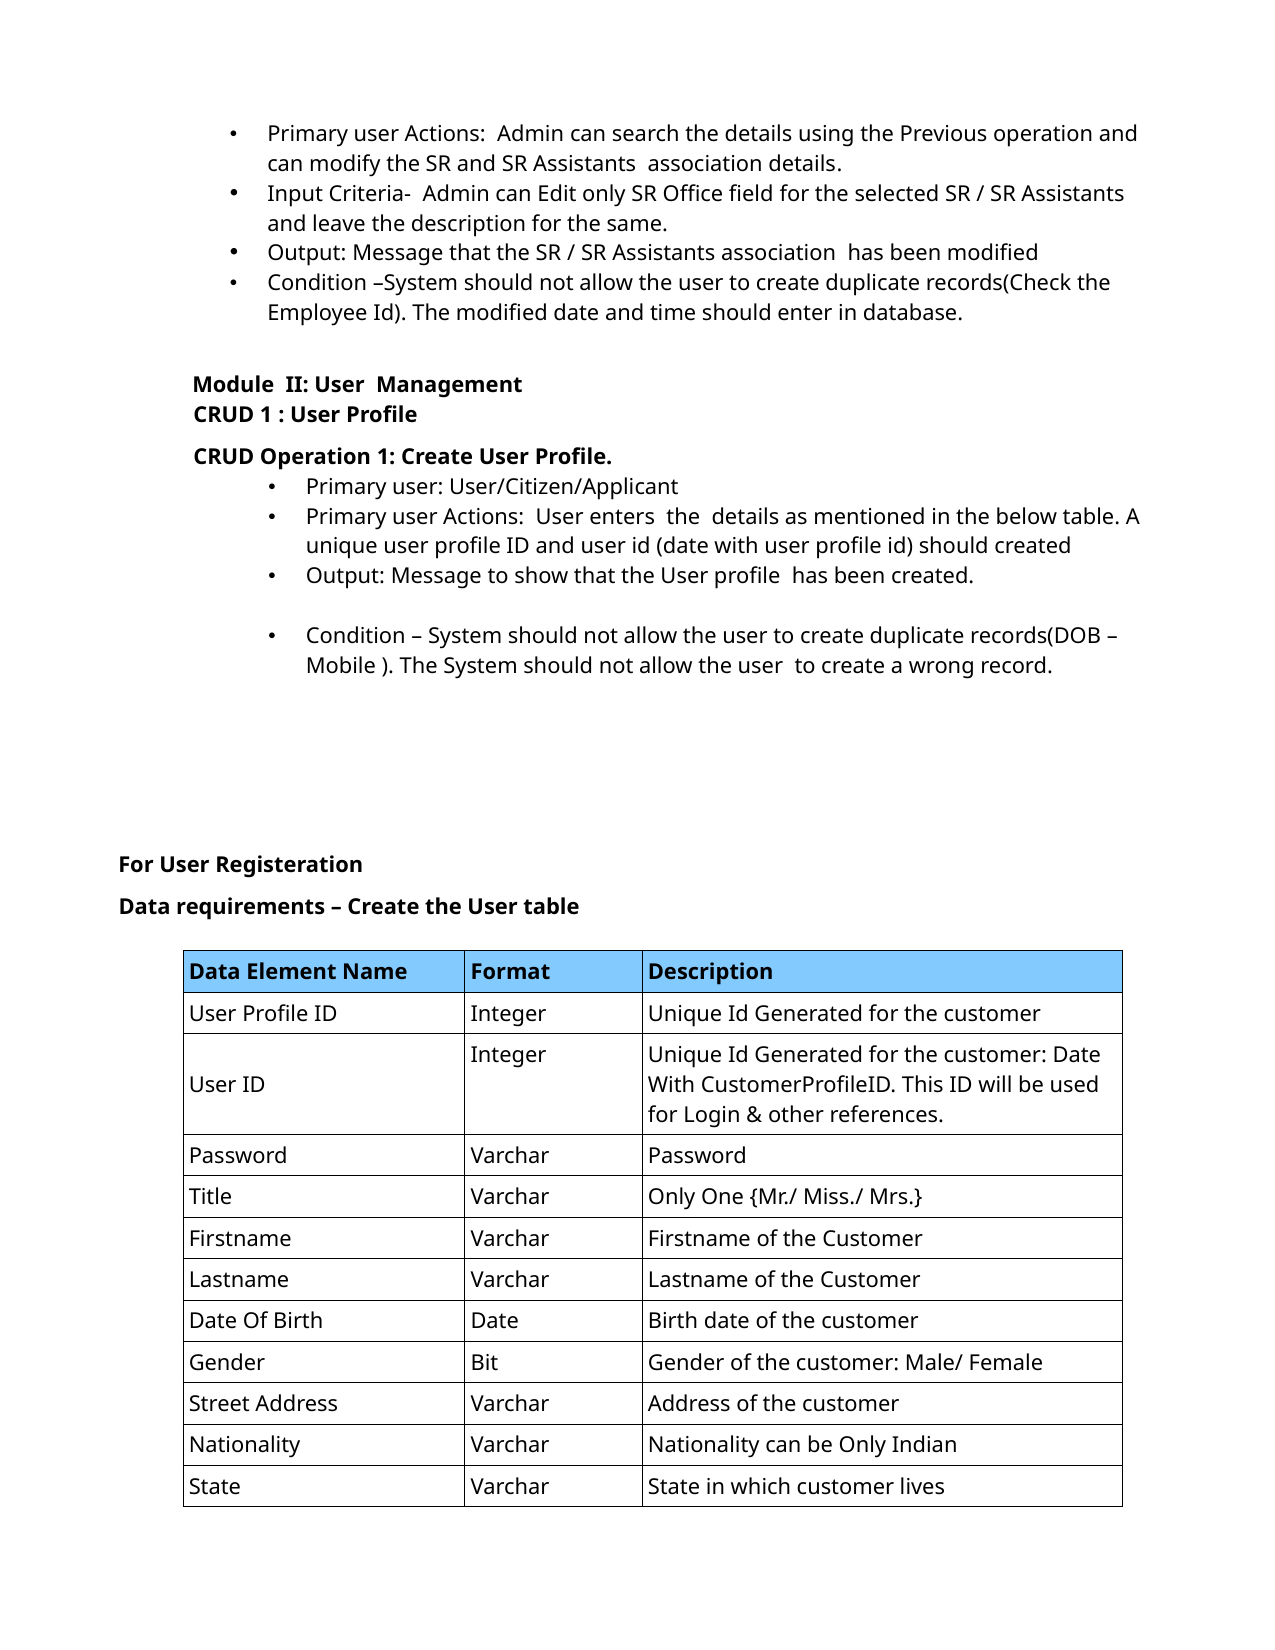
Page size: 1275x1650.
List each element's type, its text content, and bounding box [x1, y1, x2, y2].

table_cell Title [184, 1176, 464, 1217]
table_cell Varchar [465, 1259, 642, 1299]
table_cell Nationality [184, 1425, 464, 1465]
table_cell Varchar [465, 1176, 642, 1217]
list Primary user Actions: User enters the details as mentioned in the below table. A unique user profile ID and user id (date with user profile id) should created [268, 501, 1157, 560]
text For User Registeration [118, 848, 1157, 878]
table_cell Firstname [184, 1218, 464, 1258]
table_cell Only One {Mr./ Miss./ Mrs.} [643, 1176, 1122, 1217]
table_cell Varchar [465, 1466, 642, 1506]
list Primary user Actions: Admin can search the details using the Previous operation and can modify the SR and SR Assistants association details. [229, 118, 1157, 178]
table_cell Varchar [465, 1425, 642, 1465]
table_cell Varchar [465, 1218, 642, 1258]
table_cell Unique Id Generated for the customer: Date With CustomerProfileID. This ID will be used for Login & other references. [643, 1034, 1122, 1134]
table_cell User Profile ID [184, 993, 464, 1033]
table_cell Firstname of the Customer [643, 1218, 1122, 1258]
table_cell Lastname [184, 1259, 464, 1299]
table_cell User ID [184, 1034, 464, 1134]
table_cell Integer [465, 1034, 642, 1134]
table_cell Password [184, 1135, 464, 1175]
table_cell State [184, 1466, 464, 1506]
list Condition – System should not allow the user to create duplicate records(DOB – Mobile ). The System should not allow the user to create a wrong record. [268, 620, 1157, 679]
list Output: Message to show that the User profile has been created. [268, 560, 1157, 590]
table_cell Gender of the customer: Male/ Female [643, 1342, 1122, 1382]
table_cell State in which customer lives [643, 1466, 1122, 1506]
table_cell Birth date of the customer [643, 1301, 1122, 1341]
table_header Description [643, 951, 1122, 992]
table_header Data Element Name [184, 951, 464, 992]
table_cell Date Of Birth [184, 1301, 464, 1341]
table_cell Nationality can be Only Indian [643, 1425, 1122, 1465]
table_cell Lastname of the Customer [643, 1259, 1122, 1299]
list CRUD Operation 1: Create User Profile. [156, 441, 1157, 471]
list CRUD 1 : User Profile [156, 399, 1157, 428]
list Condition –System should not allow the user to create duplicate records(Check the Employee Id). The modified date and time should enter in database. [229, 267, 1157, 327]
list Output: Message that the SR / SR Assistants association has been modified [229, 237, 1157, 267]
list Input Criteria- Admin can Edit only SR Office field for the selected SR / SR Assistants and leave the description for the same. [229, 178, 1157, 237]
table_cell Password [643, 1135, 1122, 1175]
table_cell Street Address [184, 1383, 464, 1423]
table_cell Gender [184, 1342, 464, 1382]
table_cell Unique Id Generated for the customer [643, 993, 1122, 1033]
text Data requirements – Create the User table [118, 891, 1157, 921]
table_cell Address of the customer [643, 1383, 1122, 1423]
table_cell Bit [465, 1342, 642, 1382]
table_cell Date [465, 1301, 642, 1341]
table_cell Varchar [465, 1135, 642, 1175]
table_cell Varchar [465, 1383, 642, 1423]
text Module II: User Management [118, 369, 1157, 399]
table_cell Integer [465, 993, 642, 1033]
table_header Format [465, 951, 642, 992]
list Primary user: User/Citizen/Applicant [268, 471, 1157, 501]
